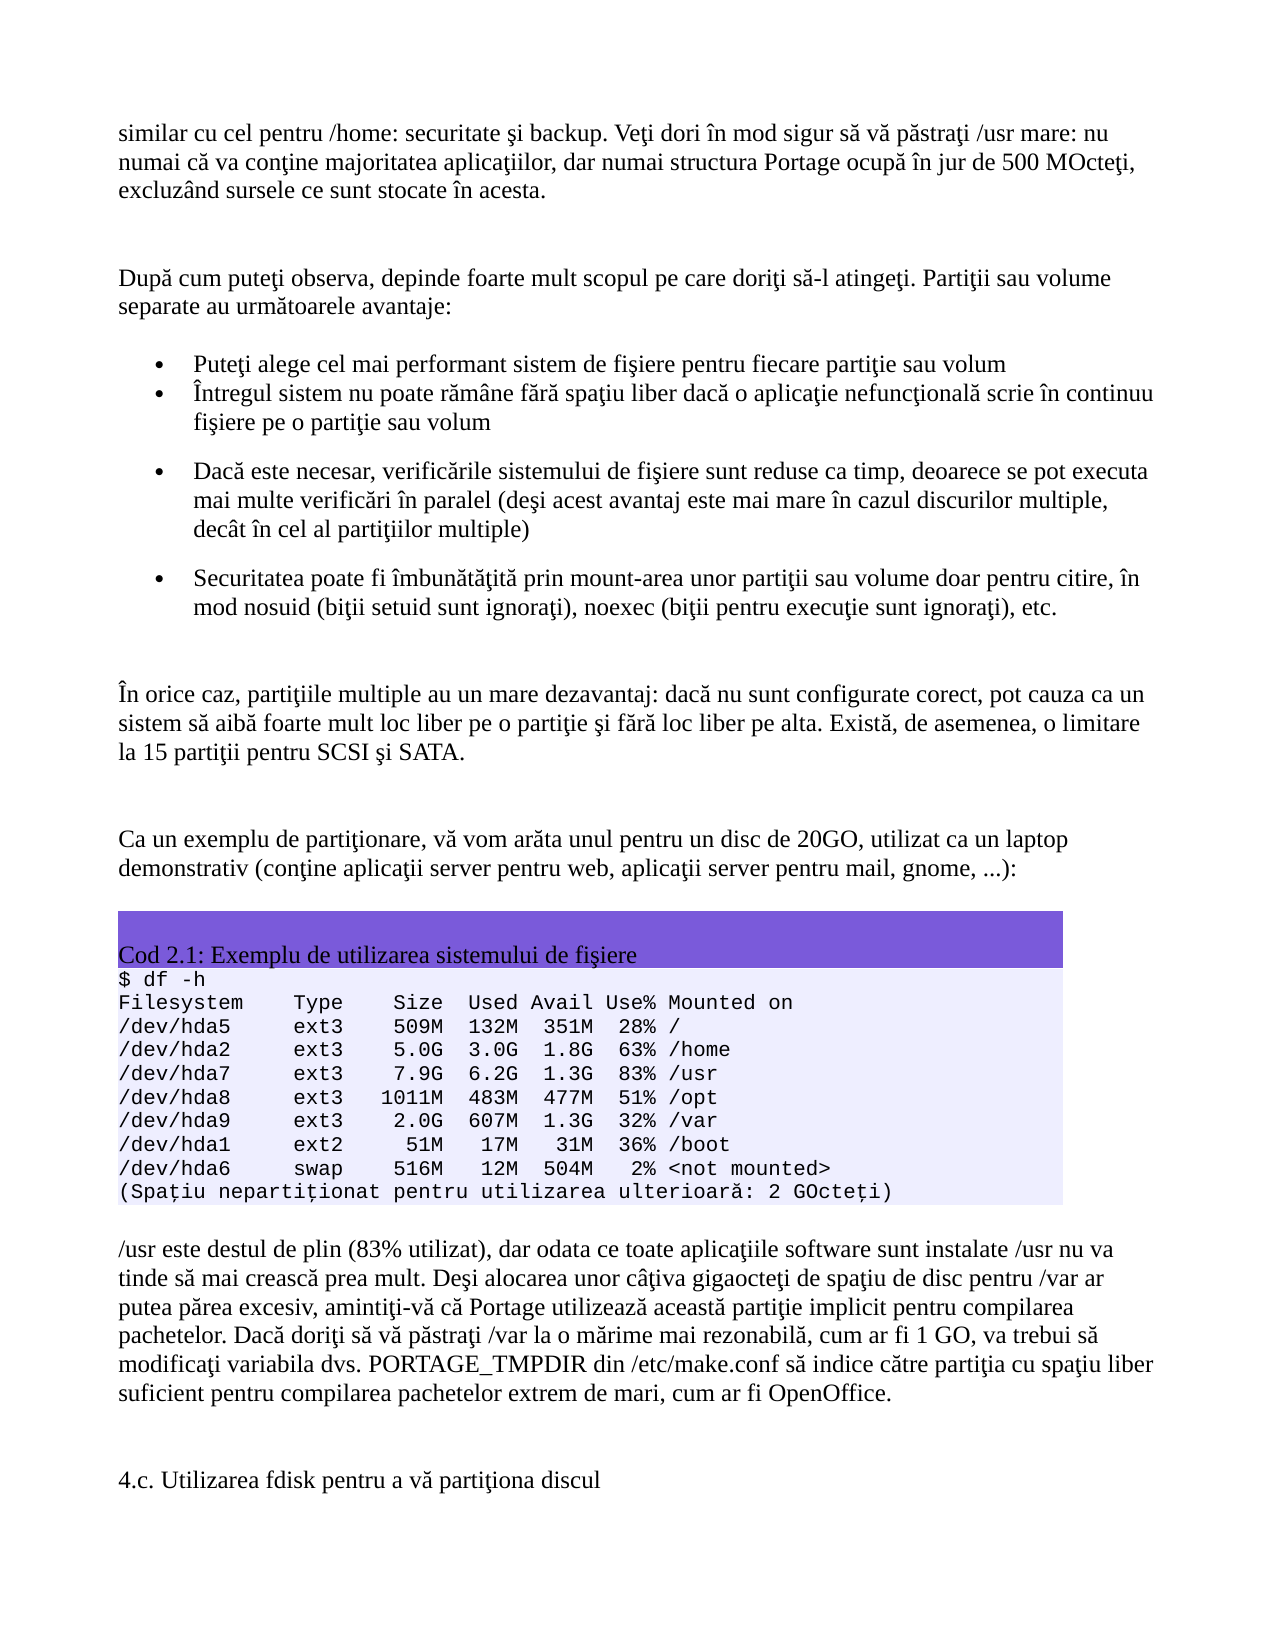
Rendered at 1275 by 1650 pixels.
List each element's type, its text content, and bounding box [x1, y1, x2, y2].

table_header Cod 2.1: Exemplu de utilizarea sistemului de fişiere [118, 911, 1063, 968]
list Întregul sistem nu poate rămâne fără spaţiu liber dacă o aplicaţie nefuncţională scrie în continuu fişiere pe o partiţie sau volum [156, 378, 1157, 436]
text /usr este destul de plin (83% utilizat), dar odata ce toate aplicaţiile software sunt instalate /usr nu va tinde să mai crească prea mult. Deşi alocarea unor câţiva gigaocteţi de spaţiu de disc pentru /var ar putea părea excesiv, amintiţi-vă că Portage utilizează această partiţie implicit pentru compilarea pachetelor. Dacă doriţi să vă păstraţi /var la o mărime mai rezonabilă, cum ar fi 1 GO, va trebui să modificaţi variabila dvs. PORTAGE_TMPDIR din /etc/make.conf să indice către partiţia cu spaţiu liber suficient pentru compilarea pachetelor extrem de mari, cum ar fi OpenOffice. [118, 1234, 1157, 1407]
list Puteţi alege cel mai performant sistem de fişiere pentru fiecare partiţie sau volum [156, 349, 1157, 378]
text După cum puteţi observa, depinde foarte mult scopul pe care doriţi să-l atingeţi. Partiţii sau volume separate au următoarele avantaje: [118, 263, 1157, 320]
list Securitatea poate fi îmbunătăţită prin mount-area unor partiţii sau volume doar pentru citire, în mod nosuid (biţii setuid sunt ignoraţi), noexec (biţii pentru execuţie sunt ignoraţi), etc. [156, 563, 1157, 621]
text 4.c. Utilizarea fdisk pentru a vă partiţiona discul [118, 1465, 1157, 1494]
text În orice caz, partiţiile multiple au un mare dezavantaj: dacă nu sunt configurate corect, pot cauza ca un sistem să aibă foarte mult loc liber pe o partiţie şi fără loc liber pe alta. Există, de asemenea, o limitare la 15 partiţii pentru SCSI şi SATA. [118, 679, 1157, 766]
table_cell $ df -h Filesystem Type Size Used Avail Use% Mounted on /dev/hda5 ext3 509M 132M 351M 28% / /dev/hda2 ext3 5.0G 3.0G 1.8G 63% /home /dev/hda7 ext3 7.9G 6.2G 1.3G 83% /usr /dev/hda8 ext3 1011M 483M 477M 51% /opt /dev/hda9 ext3 2.0G 607M 1.3G 32% /var /dev/hda1 ext2 51M 17M 31M 36% /boot /dev/hda6 swap 516M 12M 504M 2% <not mounted> (Spaţiu nepartiţionat pentru utilizarea ulterioară: 2 GOcteţi) [118, 969, 1063, 1205]
list Dacă este necesar, verificările sistemului de fişiere sunt reduse ca timp, deoarece se pot executa mai multe verificări în paralel (deşi acest avantaj este mai mare în cazul discurilor multiple, decât în cel al partiţiilor multiple) [156, 456, 1157, 543]
text similar cu cel pentru /home: securitate şi backup. Veţi dori în mod sigur să vă păstraţi /usr mare: nu numai că va conţine majoritatea aplicaţiilor, dar numai structura Portage ocupă în jur de 500 MOcteţi, excluzând sursele ce sunt stocate în acesta. [118, 118, 1157, 204]
text Ca un exemplu de partiţionare, vă vom arăta unul pentru un disc de 20GO, utilizat ca un laptop demonstrativ (conţine aplicaţii server pentru web, aplicaţii server pentru mail, gnome, ...): [118, 824, 1157, 881]
